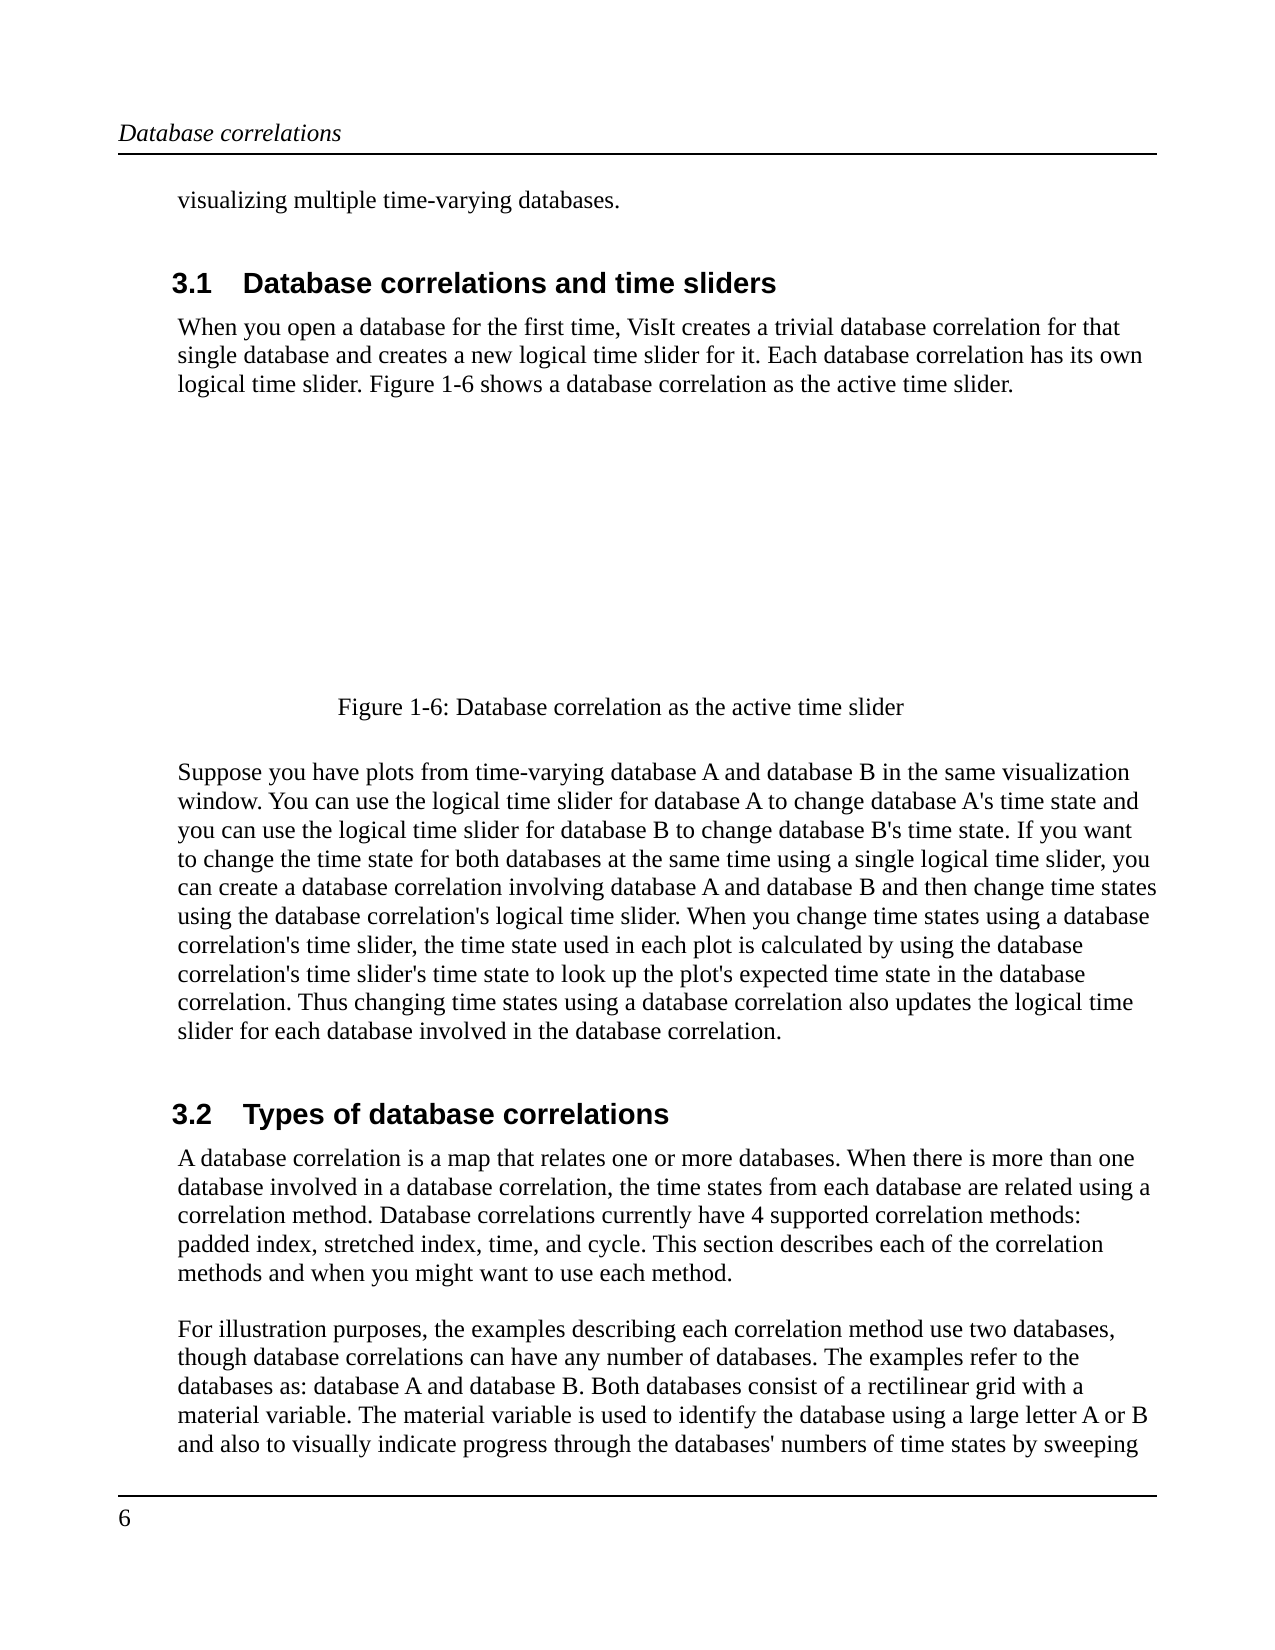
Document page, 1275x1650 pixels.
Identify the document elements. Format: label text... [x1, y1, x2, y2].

text Figure 1-6: Database correlation as the active time slider [337, 692, 937, 721]
text visualizing multiple time-varying databases. [177, 185, 1157, 214]
text For illustration purposes, the examples describing each correlation method use two databases, though database correlations can have any number of databases. The examples refer to the databases as: database A and database B. Both databases consist of a rectilinear grid with a material variable. The material variable is used to identify the database using a large letter A or B and also to visually indicate progress through the databases' numbers of time states by sweeping [177, 1314, 1157, 1457]
text When you open a database for the first time, VisIt creates a trivial database correlation for that single database and creates a new logical time slider for it. Each database correlation has its own logical time slider. Figure 1-6 shows a database correlation as the active time slider. [177, 312, 1157, 398]
subtitle Database correlations and time sliders [163, 266, 1157, 299]
subtitle Types of database correlations [163, 1097, 1157, 1131]
text Suppose you have plots from time-varying database A and database B in the same visualization window. You can use the logical time slider for database A to change database A's time state and you can use the logical time slider for database B to change database B's time state. If you want to change the time state for both databases at the same time using a single logical time slider, you can create a database correlation involving database A and database B and then change time states using the database correlation's logical time slider. When you change time states using a database correlation's time slider, the time state used in each plot is calculated by using the database correlation's time slider's time state to look up the plot's expected time state in the database correlation. Thus changing time states using a database correlation also updates the logical time slider for each database involved in the database correlation. [177, 425, 1157, 1045]
text A database correlation is a map that relates one or more databases. When there is more than one database involved in a database correlation, the time states from each database are related using a correlation method. Database correlations currently have 4 supported correlation methods: padded index, stretched index, time, and cycle. This section describes each of the correlation methods and when you might want to use each method. [177, 1143, 1157, 1287]
